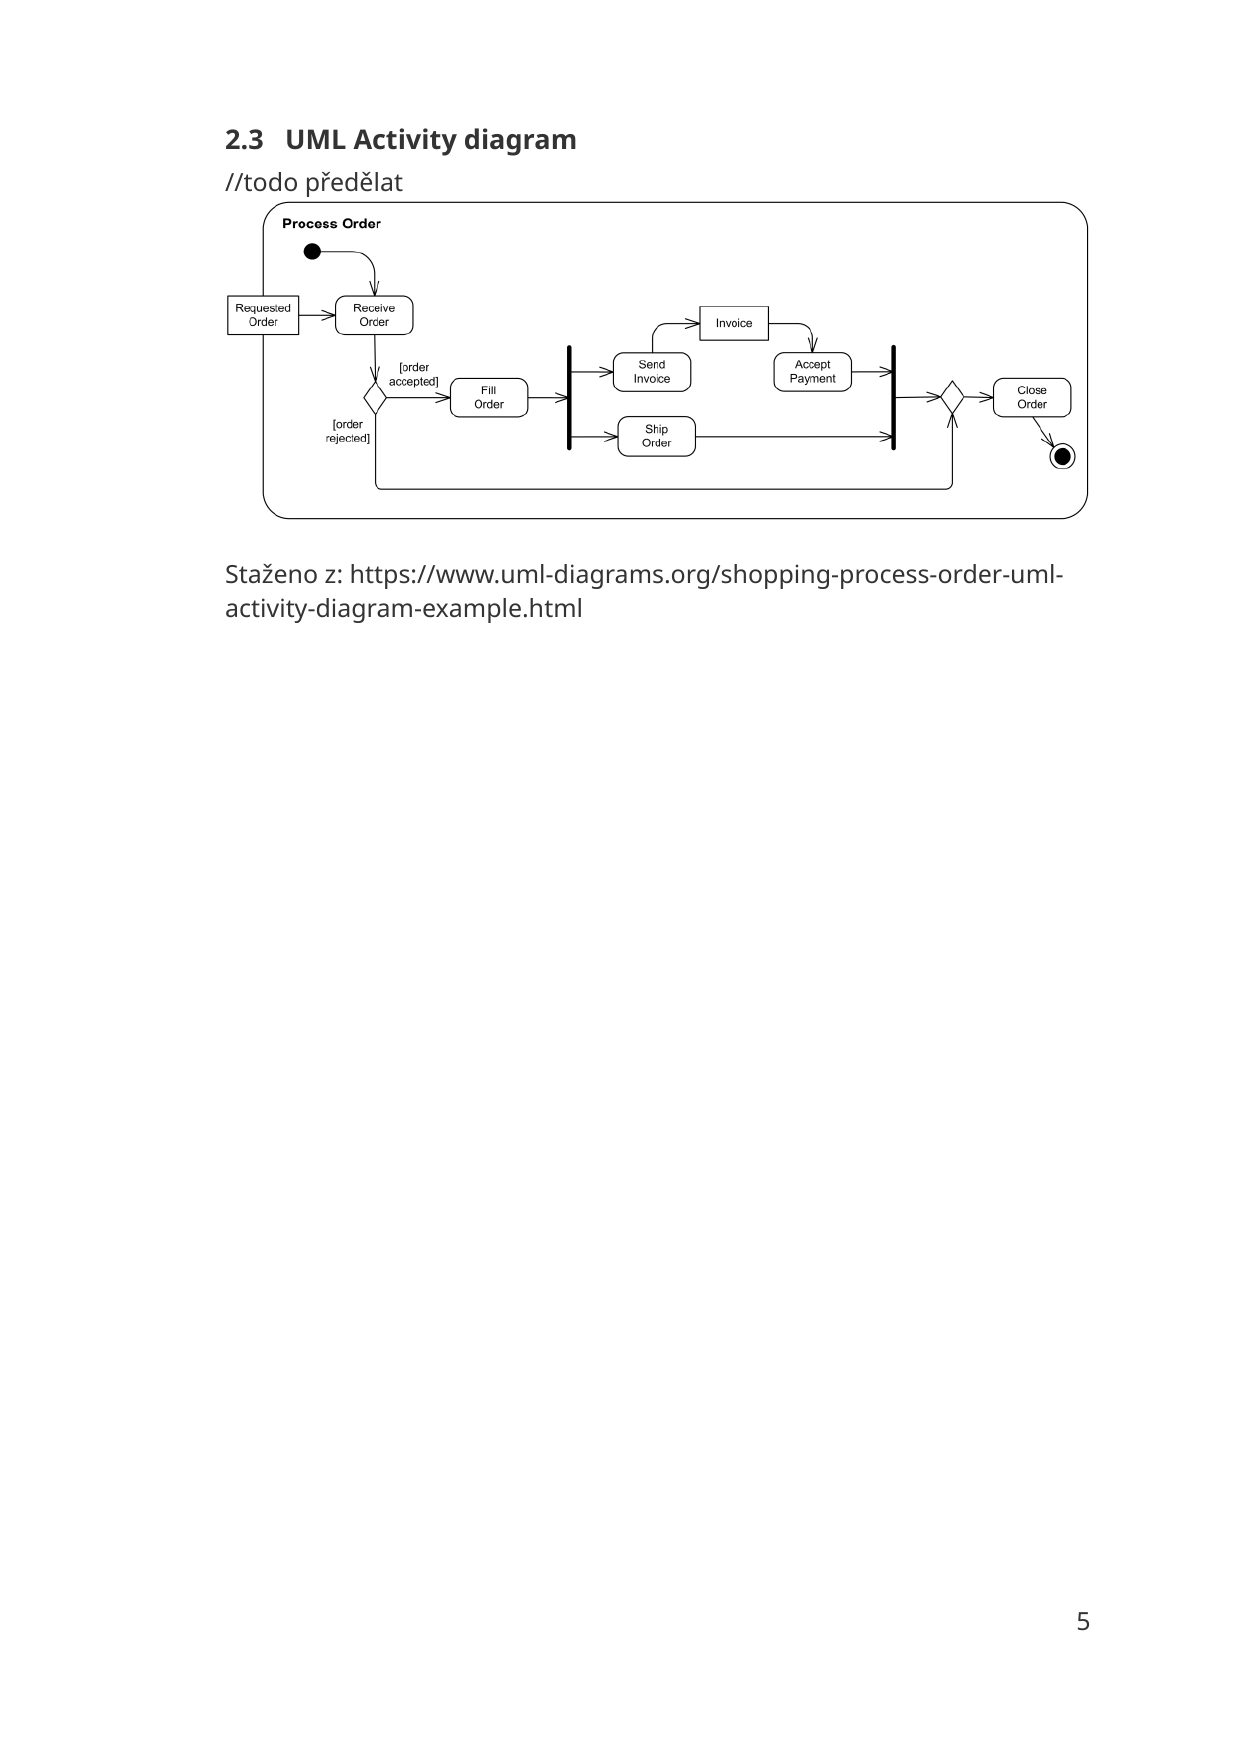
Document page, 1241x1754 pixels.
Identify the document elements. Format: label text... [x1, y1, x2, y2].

text Staženo z: https://www.uml-diagrams.org/shopping-process-order-uml-activity-diagram-example.html [225, 556, 1090, 624]
subtitle UML Activity diagram [225, 121, 1090, 158]
text //todo předělat [225, 164, 1090, 198]
